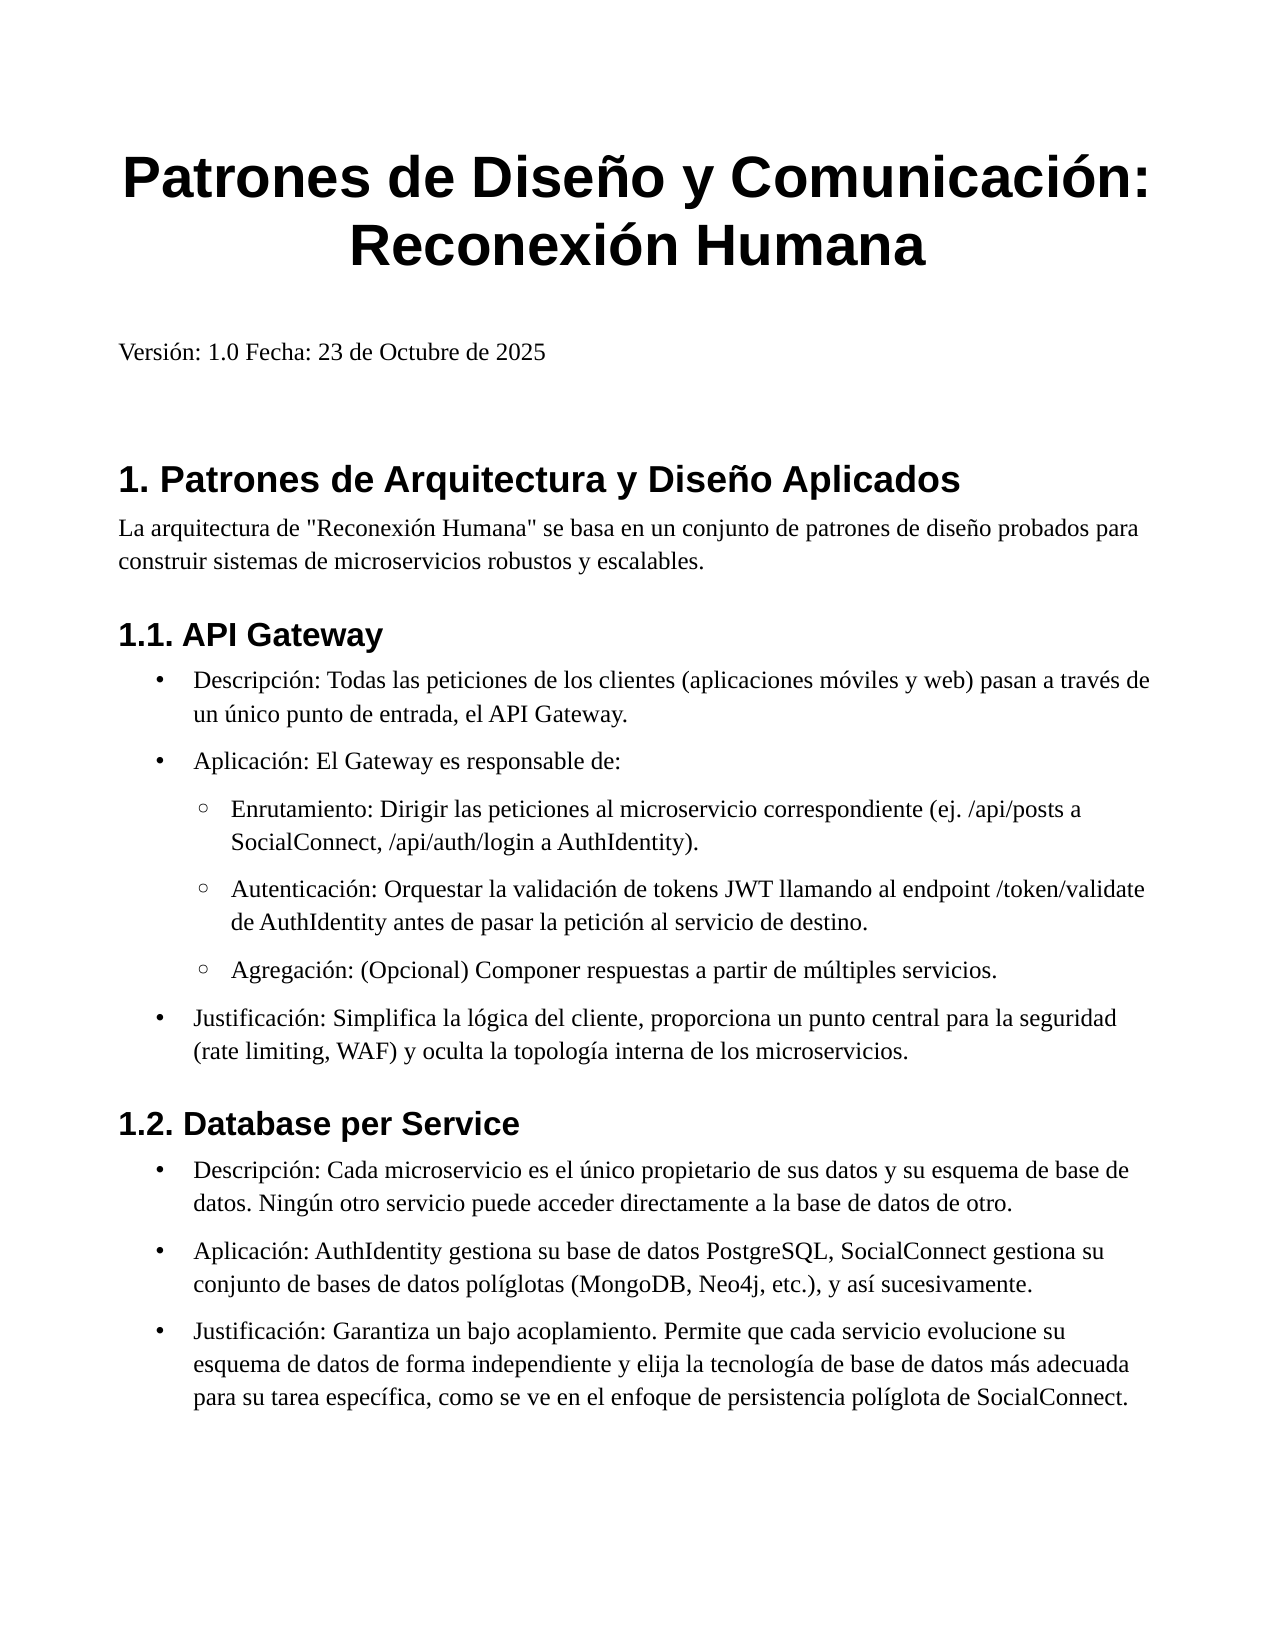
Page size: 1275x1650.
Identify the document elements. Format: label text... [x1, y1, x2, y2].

list Autenticación: Orquestar la validación de tokens JWT llamando al endpoint /token/validate de AuthIdentity antes de pasar la petición al servicio de destino. [193, 874, 1157, 936]
title Patrones de Diseño y Comunicación: Reconexión Humana [118, 143, 1157, 277]
text Versión: 1.0 Fecha: 23 de Octubre de 2025 [118, 337, 1157, 366]
list Descripción: Cada microservicio es el único propietario de sus datos y su esquema de base de datos. Ningún otro servicio puede acceder directamente a la base de datos de otro. [156, 1155, 1157, 1217]
list Justificación: Simplifica la lógica del cliente, proporciona un punto central para la seguridad (rate limiting, WAF) y oculta la topología interna de los microservicios. [156, 1003, 1157, 1064]
list Justificación: Garantiza un bajo acoplamiento. Permite que cada servicio evolucione su esquema de datos de forma independiente y elija la tecnología de base de datos más adecuada para su tarea específica, como se ve en el enfoque de persistencia políglota de SocialConnect. [156, 1316, 1157, 1411]
list Enrutamiento: Dirigir las peticiones al microservicio correspondiente (ej. /api/posts a SocialConnect, /api/auth/login a AuthIdentity). [193, 794, 1157, 856]
text La arquitectura de "Reconexión Humana" se basa en un conjunto de patrones de diseño probados para construir sistemas de microservicios robustos y escalables. [118, 513, 1157, 575]
list Aplicación: AuthIdentity gestiona su base de datos PostgreSQL, SocialConnect gestiona su conjunto de bases de datos políglotas (MongoDB, Neo4j, etc.), y así sucesivamente. [156, 1236, 1157, 1297]
list Agregación: (Opcional) Componer respuestas a partir de múltiples servicios. [193, 955, 1157, 984]
list Aplicación: El Gateway es responsable de: [156, 746, 1157, 775]
subtitle 1. Patrones de Arquitectura y Diseño Aplicados [118, 458, 1157, 501]
subtitle 1.1. API Gateway [118, 615, 1157, 653]
subtitle 1.2. Database per Service [118, 1104, 1157, 1143]
list Descripción: Todas las peticiones de los clientes (aplicaciones móviles y web) pasan a través de un único punto de entrada, el API Gateway. [156, 666, 1157, 727]
